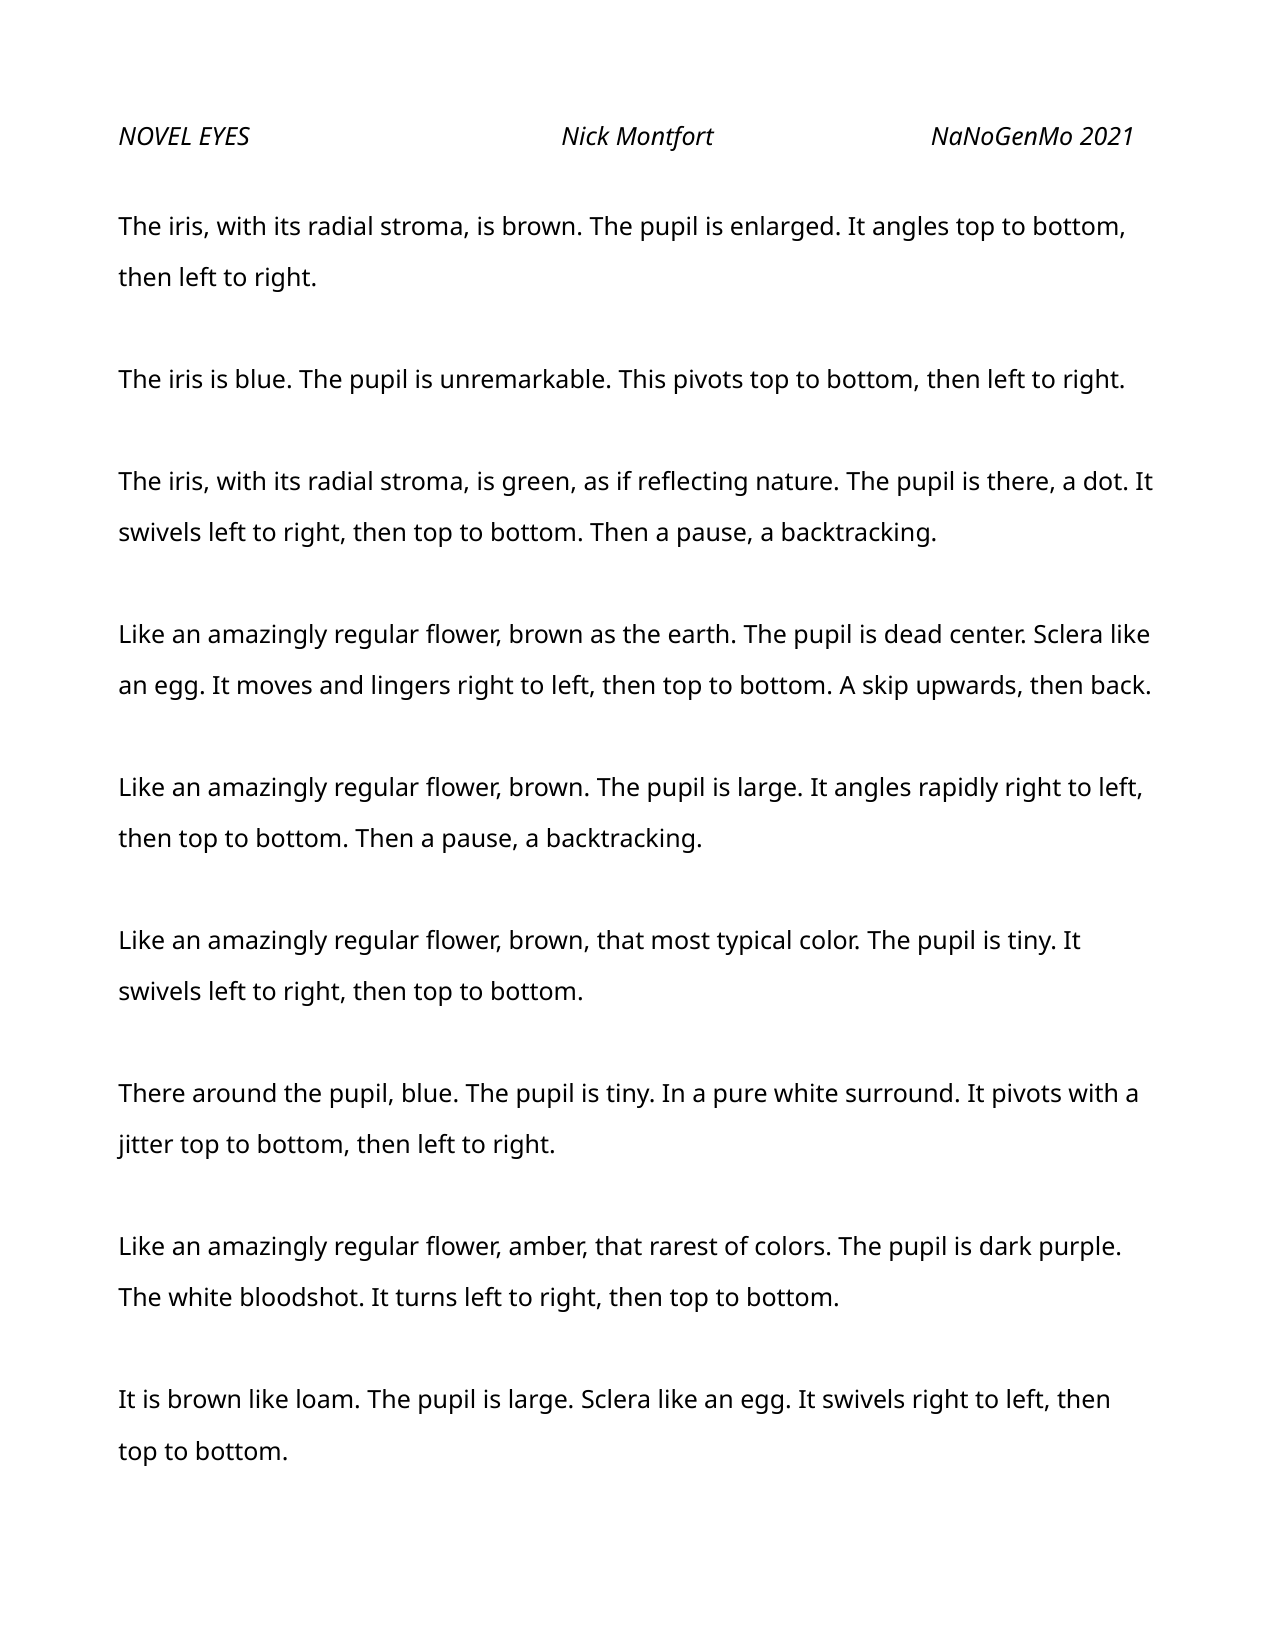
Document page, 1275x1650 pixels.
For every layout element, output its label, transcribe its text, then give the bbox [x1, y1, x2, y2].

text It is brown like loam. The pupil is large. Sclera like an egg. It swivels right to left, then top to bottom. [118, 1382, 1157, 1467]
text There around the pupil, blue. The pupil is tiny. In a pure white surround. It pivots with a jitter top to bottom, then left to right. [118, 1076, 1157, 1161]
text Like an amazingly regular flower, brown. The pupil is large. It angles rapidly right to left, then top to bottom. Then a pause, a backtracking. [118, 769, 1157, 855]
text The iris is blue. The pupil is unremarkable. This pivots top to bottom, then left to right. [118, 361, 1157, 395]
text The iris, with its radial stroma, is green, as if reflecting nature. The pupil is there, a dot. It swivels left to right, then top to bottom. Then a pause, a backtracking. [118, 463, 1157, 548]
text Like an amazingly regular flower, brown, that most typical color. The pupil is tiny. It swivels left to right, then top to bottom. [118, 923, 1157, 1008]
text Like an amazingly regular flower, amber, that rarest of colors. The pupil is dark purple. The white bloodshot. It turns left to right, then top to bottom. [118, 1229, 1157, 1314]
text Like an amazingly regular flower, brown as the earth. The pupil is dead center. Sclera like an egg. It moves and lingers right to left, then top to bottom. A skip upwards, then back. [118, 616, 1157, 702]
text The iris, with its radial stroma, is brown. The pupil is enlarged. It angles top to bottom, then left to right. [118, 208, 1157, 293]
